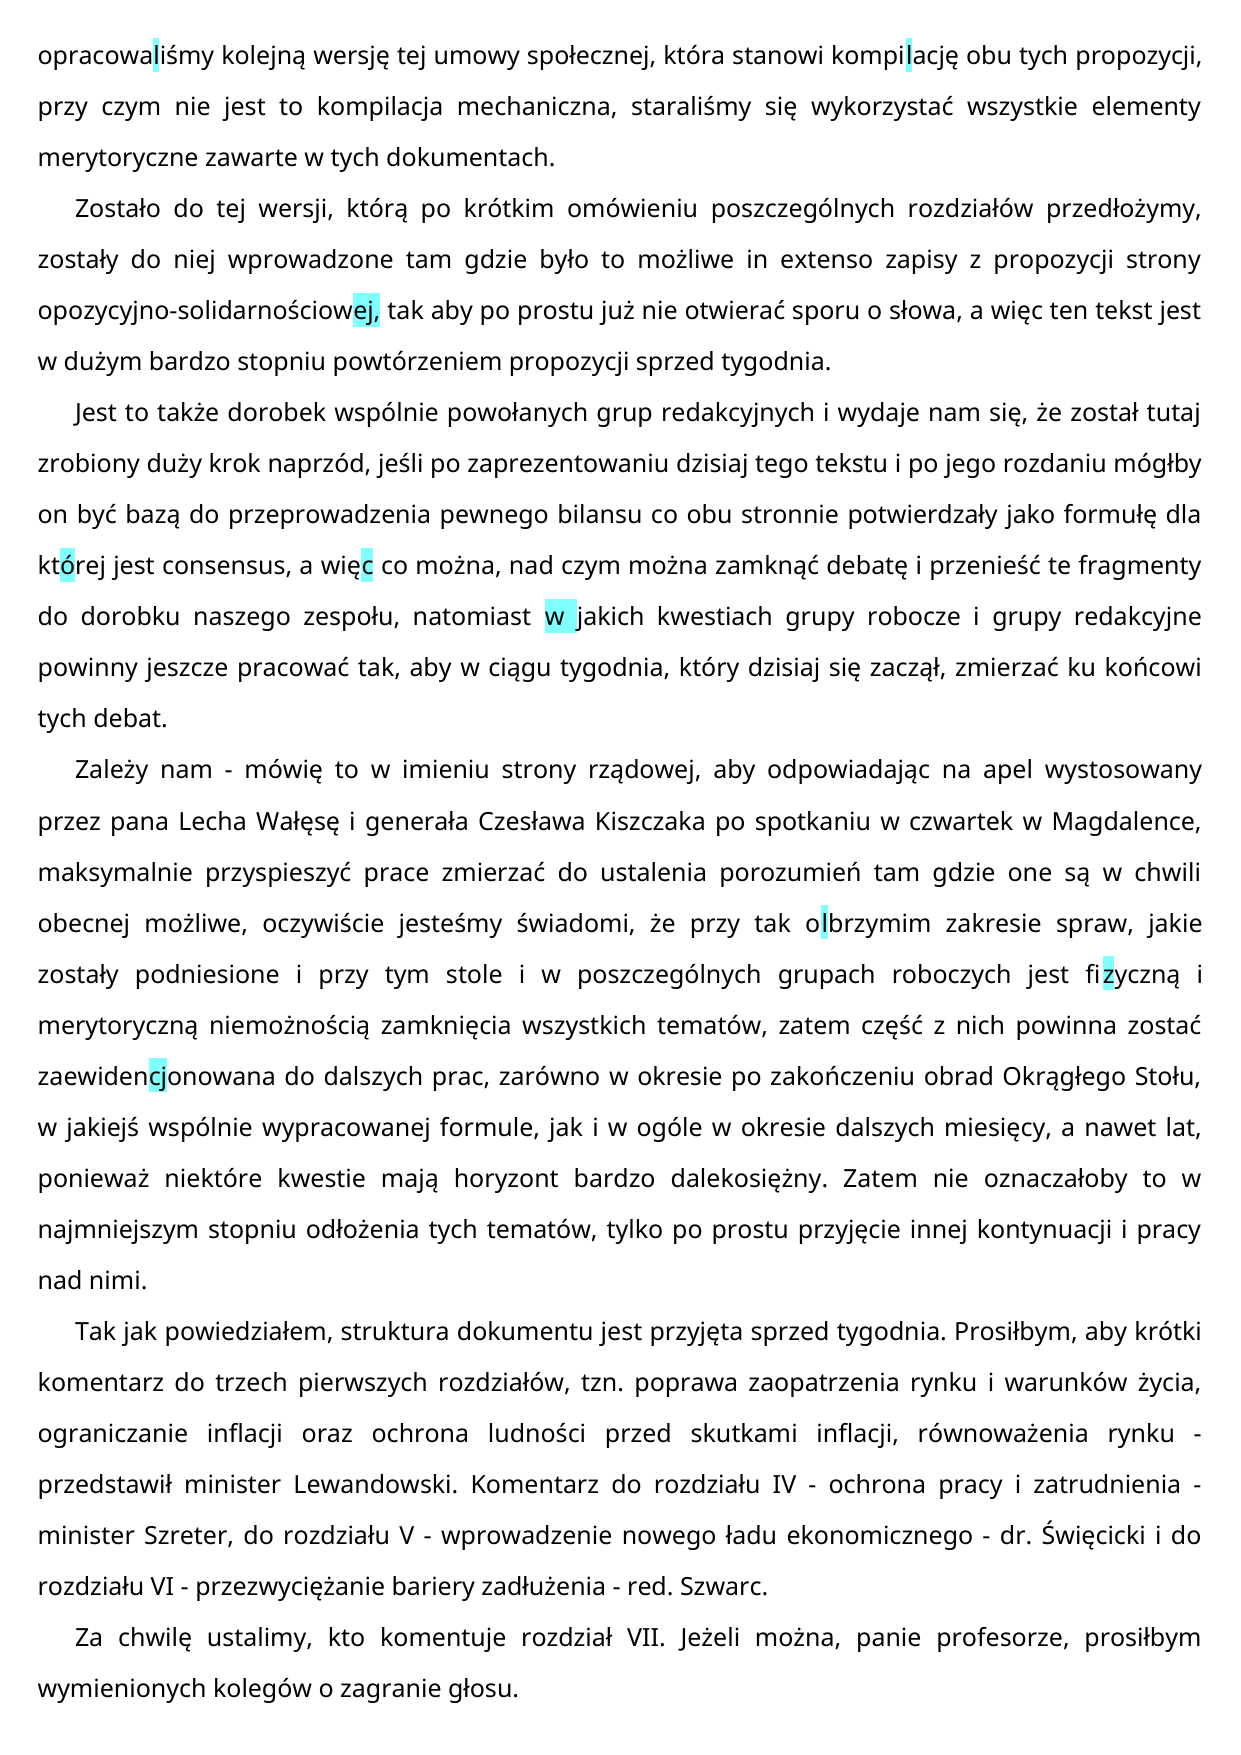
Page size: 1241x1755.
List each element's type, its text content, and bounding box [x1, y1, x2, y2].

text Zostało do tej wersji, którą po krótkim omówieniu poszczególnych rozdziałów przedłożymy, zostały do niej wprowadzone tam gdzie było to możliwe in extenso zapisy z propozycji strony opozycyjno-solidarnościowej, tak aby po prostu już nie otwierać sporu o słowa, a więc ten tekst jest w dużym bardzo stopniu powtórzeniem propozycji sprzed tygodnia. [37, 191, 1203, 378]
text opracowaliśmy kolejną wersję tej umowy społecznej, która stanowi kompilację obu tych propozycji, przy czym nie jest to kompilacja mechaniczna, staraliśmy się wykorzystać wszystkie elementy merytoryczne zawarte w tych dokumentach. [37, 37, 1203, 174]
text Tak jak powiedziałem, struktura dokumentu jest przyjęta sprzed tygodnia. Prosiłbym, aby krótki komentarz do trzech pierwszych rozdziałów, tzn. poprawa zaopatrzenia rynku i warunków życia, ograniczanie inflacji oraz ochrona ludności przed skutkami inflacji, równoważenia rynku - przedstawił minister Lewandowski. Komentarz do rozdziału IV - ochrona pracy i zatrudnienia - minister Szreter, do rozdziału V - wprowadzenie nowego ładu ekonomicznego - dr. Święcicki i do rozdziału VI - przezwyciężanie bariery zadłużenia - red. Szwarc. [37, 1313, 1203, 1603]
text Jest to także dorobek wspólnie powołanych grup redakcyjnych i wydaje nam się, że został tutaj zrobiony duży krok naprzód, jeśli po zaprezentowaniu dzisiaj tego tekstu i po jego rozdaniu mógłby on być bazą do przeprowadzenia pewnego bilansu co obu stronnie potwierdzały jako formułę dla której jest consensus, a więc co można, nad czym można zamknąć debatę i przenieść te fragmenty do dorobku naszego zespołu, natomiast w jakich kwestiach grupy robocze i grupy redakcyjne powinny jeszcze pracować tak, aby w ciągu tygodnia, który dzisiaj się zaczął, zmierzać ku końcowi tych debat. [37, 395, 1203, 735]
text Zależy nam - mówię to w imieniu strony rządowej, aby odpowiadając na apel wystosowany przez pana Lecha Wałęsę i generała Czesława Kiszczaka po spotkaniu w czwartek w Magdalence, maksymalnie przyspieszyć prace zmierzać do ustalenia porozumień tam gdzie one są w chwili obecnej możliwe, oczywiście jesteśmy świadomi, że przy tak olbrzymim zakresie spraw, jakie zostały podniesione i przy tym stole i w poszczególnych grupach roboczych jest fizyczną i merytoryczną niemożnością zamknięcia wszystkich tematów, zatem część z nich powinna zostać zaewidencjonowana do dalszych prac, zarówno w okresie po zakończeniu obrad Okrągłego Stołu, w jakiejś wspólnie wypracowanej formule, jak i w ogóle w okresie dalszych miesięcy, a nawet lat, ponieważ niektóre kwestie mają horyzont bardzo dalekosiężny. Zatem nie oznaczałoby to w najmniejszym stopniu odłożenia tych tematów, tylko po prostu przyjęcie innej kontynuacji i pracy nad nimi. [37, 752, 1203, 1297]
text Za chwilę ustalimy, kto komentuje rozdział VII. Jeżeli można, panie profesorze, prosiłbym wymienionych kolegów o zagranie głosu. [37, 1620, 1203, 1705]
